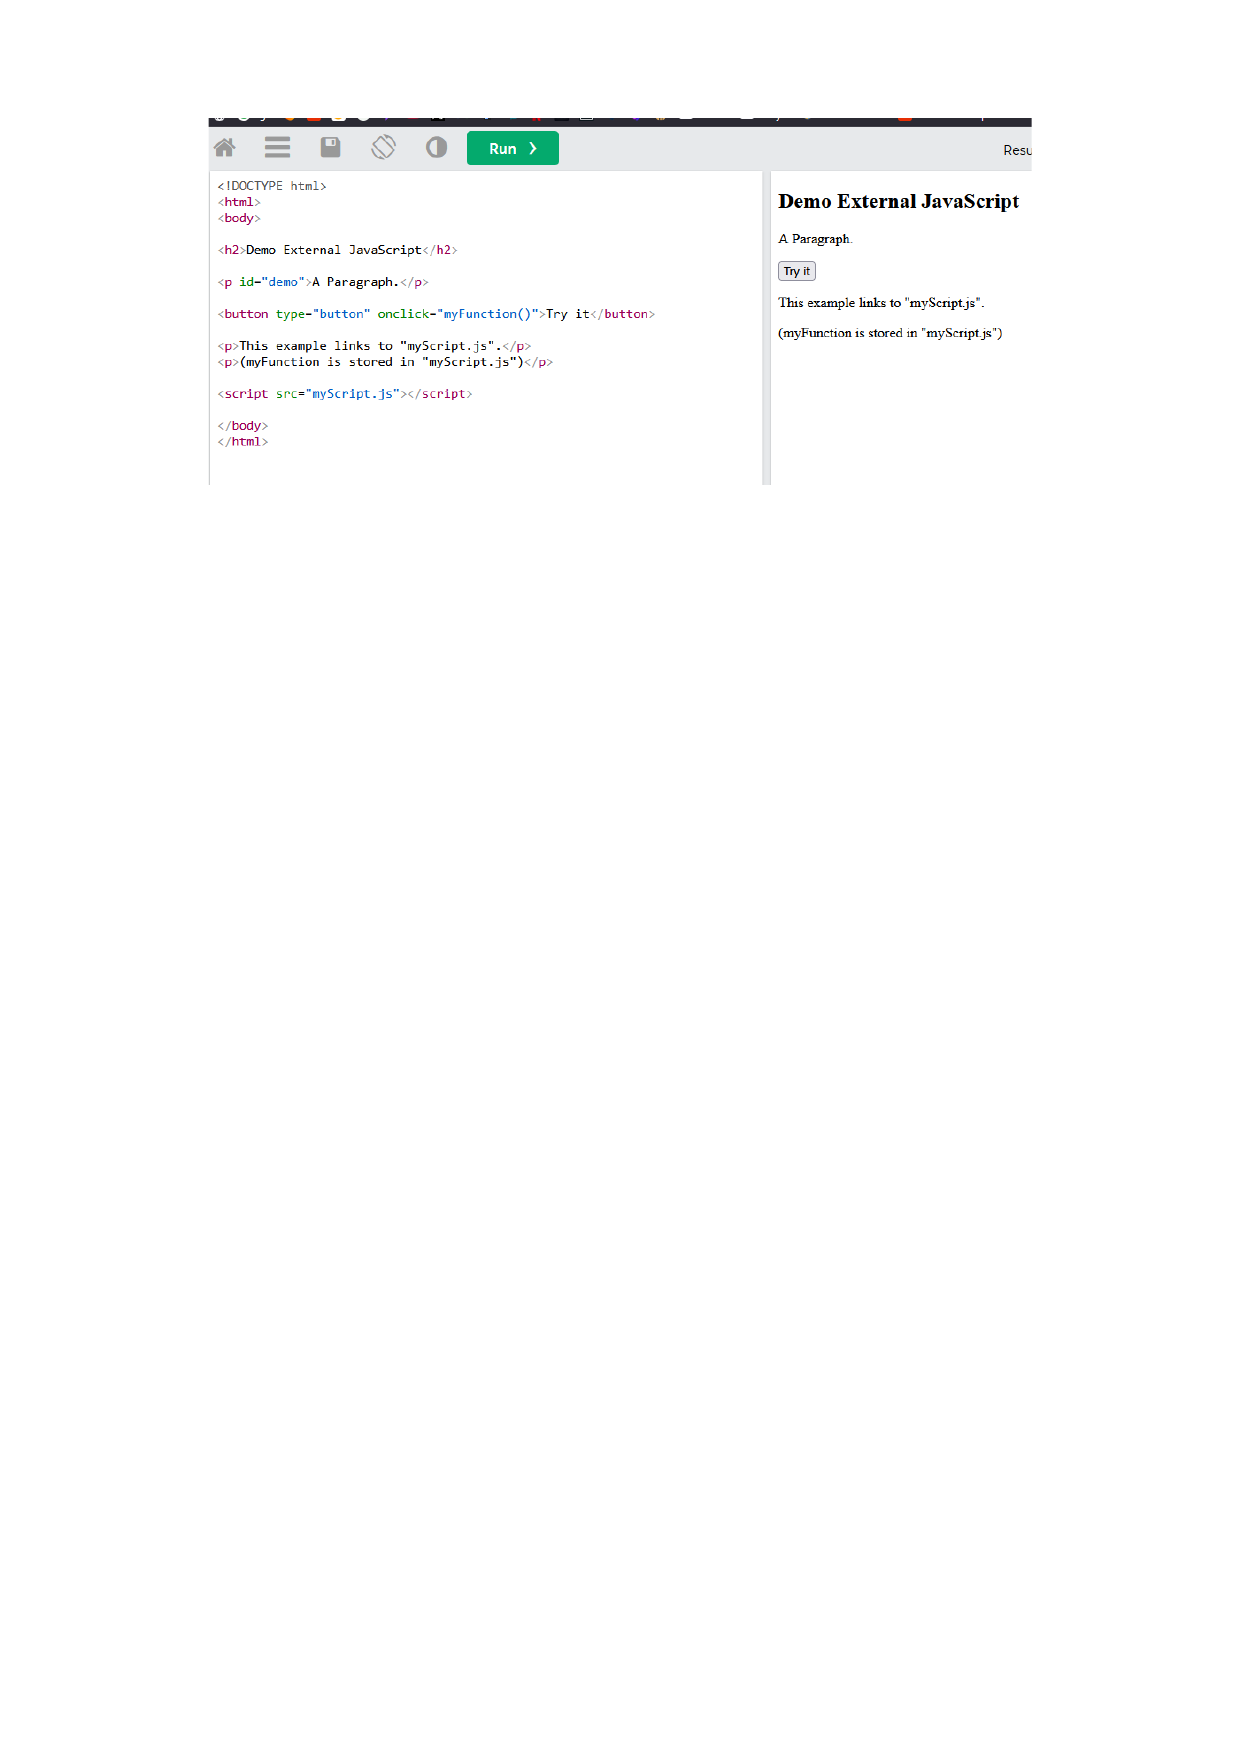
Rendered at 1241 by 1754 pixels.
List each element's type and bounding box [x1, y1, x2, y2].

picture [208, 118, 1032, 485]
